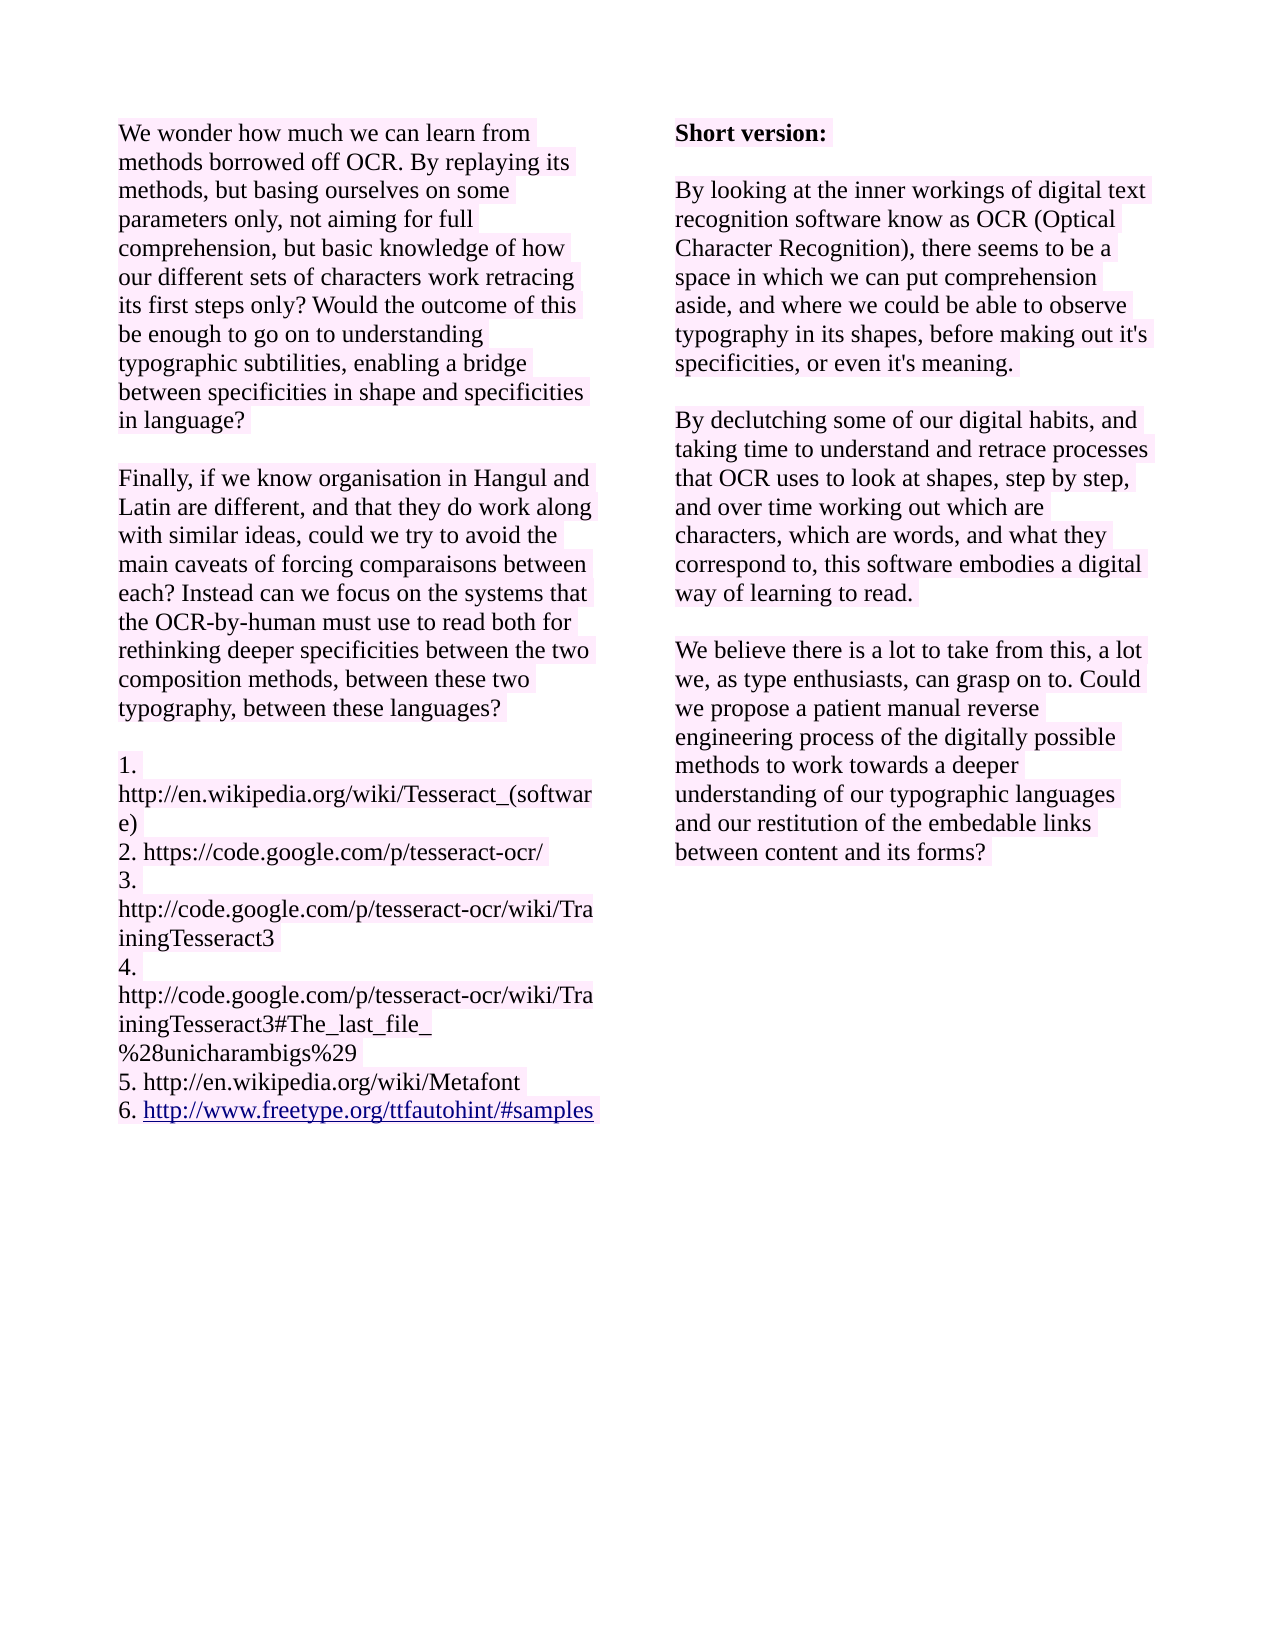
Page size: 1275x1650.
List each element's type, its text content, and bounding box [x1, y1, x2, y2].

text By looking at the inner workings of digital text recognition software know as OCR (Optical Character Recognition), there seems to be a space in which we can put comprehension aside, and where we could be able to observe typography in its shapes, before making out it's specificities, or even it's meaning. [675, 176, 1157, 377]
text By declutching some of our digital habits, and taking time to understand and retrace processes that OCR uses to look at shapes, step by step, and over time working out which are characters, which are words, and what they correspond to, this software embodies a digital way of learning to read. [675, 406, 1157, 607]
text 6. http://www.freetype.org/ttfautohint/#samples [118, 1096, 600, 1124]
text 4. http://code.google.com/p/tesseract-ocr/wiki/TrainingTesseract3#The_last_file_%28unicharambigs%29 [118, 952, 600, 1067]
text 5. http://en.wikipedia.org/wiki/Metafont [118, 1067, 600, 1096]
text 2. https://code.google.com/p/tesseract-ocr/ [118, 837, 600, 866]
text We wonder how much we can learn from methods borrowed off OCR. By replaying its methods, but basing ourselves on some parameters only, not aiming for full comprehension, but basic knowledge of how our different sets of characters work retracing its first steps only? Would the outcome of this be enough to go on to understanding typographic subtilities, enabling a bridge between specificities in shape and specificities in language? [118, 118, 600, 434]
text 1. http://en.wikipedia.org/wiki/Tesseract_(software) [118, 751, 600, 837]
text We believe there is a lot to take from this, a lot we, as type enthusiasts, can grasp on to. Could we propose a patient manual reverse engineering process of the digitally possible methods to work towards a deeper understanding of our typographic languages and our restitution of the embedable links between content and its forms? [675, 636, 1157, 866]
text 3. http://code.google.com/p/tesseract-ocr/wiki/TrainingTesseract3 [118, 866, 600, 952]
text Finally, if we know organisation in Hangul and Latin are different, and that they do work along with similar ideas, could we try to avoid the main caveats of forcing comparaisons between each? Instead can we focus on the systems that the OCR-by-human must use to read both for rethinking deeper specificities between the two composition methods, between these two typography, between these languages? [118, 463, 600, 722]
text Short version: [675, 118, 1157, 147]
